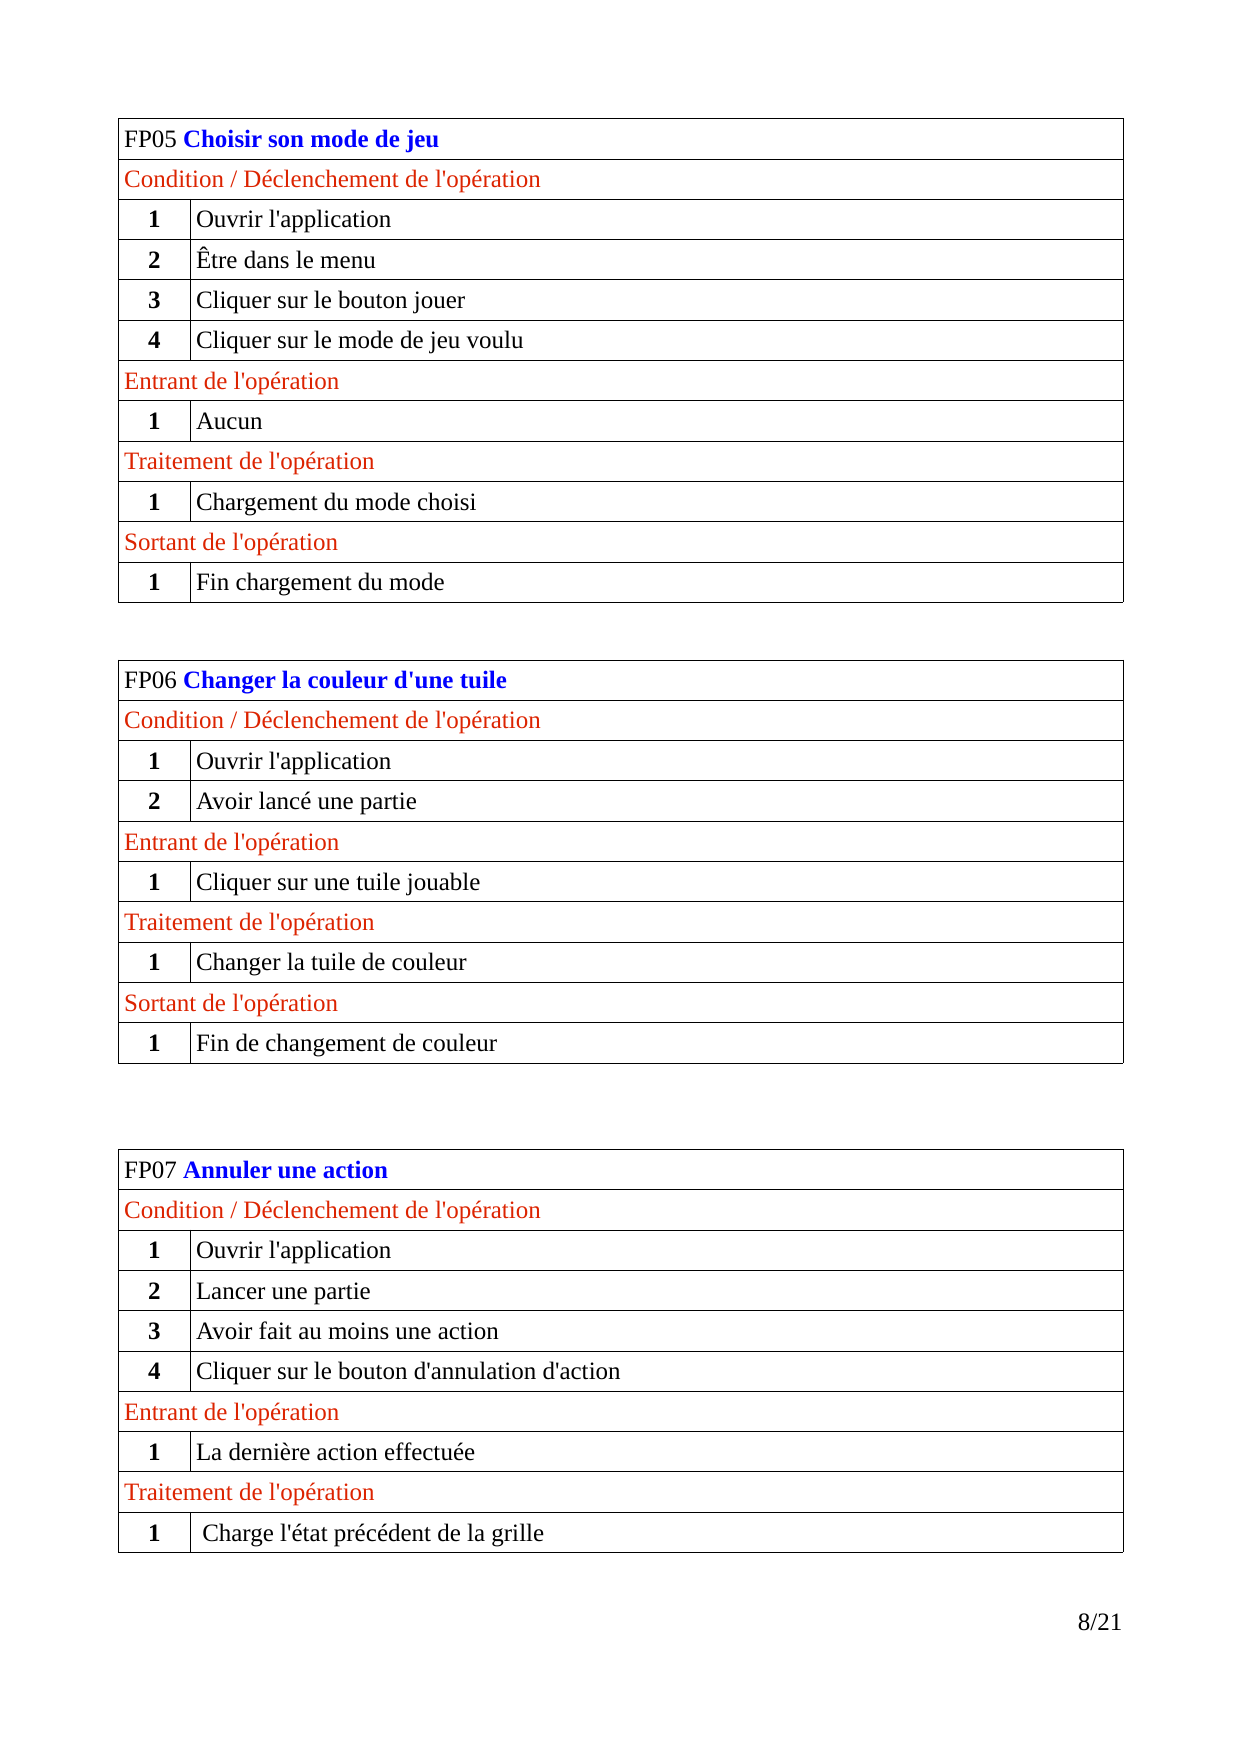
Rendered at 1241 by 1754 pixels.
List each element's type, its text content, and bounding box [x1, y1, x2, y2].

table_cell Cliquer sur le mode de jeu voulu [191, 321, 1123, 360]
table_cell Avoir lancé une partie [191, 781, 1123, 821]
table_cell 1 [119, 1432, 190, 1471]
table_cell Charge l'état précédent de la grille [191, 1513, 1123, 1552]
table_cell 4 [119, 321, 190, 360]
table_cell Aucun [191, 401, 1123, 441]
table_cell Condition / Déclenchement de l'opération [119, 1190, 1123, 1229]
table_cell Ouvrir l'application [191, 1231, 1123, 1270]
table_cell Condition / Déclenchement de l'opération [119, 160, 1123, 199]
table_cell Être dans le menu [191, 240, 1123, 279]
table_header FP06 Changer la couleur d'une tuile [119, 661, 1123, 700]
table_cell 1 [119, 482, 190, 521]
table_cell Fin chargement du mode [191, 563, 1123, 602]
table_cell 1 [119, 1231, 190, 1270]
table_cell Traitement de l'opération [119, 442, 1123, 481]
table_cell 4 [119, 1352, 190, 1391]
table_cell 2 [119, 781, 190, 821]
table_cell Condition / Déclenchement de l'opération [119, 701, 1123, 740]
table_cell Cliquer sur le bouton jouer [191, 280, 1123, 320]
table_cell Traitement de l'opération [119, 1472, 1123, 1512]
table_cell Cliquer sur le bouton d'annulation d'action [191, 1352, 1123, 1391]
table_cell 1 [119, 862, 190, 901]
table_cell Entrant de l'opération [119, 1392, 1123, 1431]
table_cell Entrant de l'opération [119, 822, 1123, 861]
table_cell 1 [119, 1023, 190, 1063]
table_cell 3 [119, 280, 190, 320]
table_header FP05 Choisir son mode de jeu [119, 119, 1123, 158]
table_cell 2 [119, 1271, 190, 1310]
table_cell Avoir fait au moins une action [191, 1311, 1123, 1351]
table_cell La dernière action effectuée [191, 1432, 1123, 1471]
table_cell 3 [119, 1311, 190, 1351]
table_cell 1 [119, 200, 190, 239]
table_cell 1 [119, 741, 190, 780]
table_header FP07 Annuler une action [119, 1150, 1123, 1189]
table_cell 2 [119, 240, 190, 279]
table_cell Sortant de l'opération [119, 983, 1123, 1022]
table_cell Entrant de l'opération [119, 361, 1123, 400]
table_cell Changer la tuile de couleur [191, 943, 1123, 982]
table_cell 1 [119, 401, 190, 441]
table_cell Sortant de l'opération [119, 522, 1123, 562]
table_cell 1 [119, 563, 190, 602]
table_cell Ouvrir l'application [191, 200, 1123, 239]
table_cell Cliquer sur une tuile jouable [191, 862, 1123, 901]
table_cell Chargement du mode choisi [191, 482, 1123, 521]
table_cell 1 [119, 943, 190, 982]
table_cell Fin de changement de couleur [191, 1023, 1123, 1063]
table_cell 1 [119, 1513, 190, 1552]
table_cell Ouvrir l'application [191, 741, 1123, 780]
table_cell Lancer une partie [191, 1271, 1123, 1310]
table_cell Traitement de l'opération [119, 902, 1123, 942]
